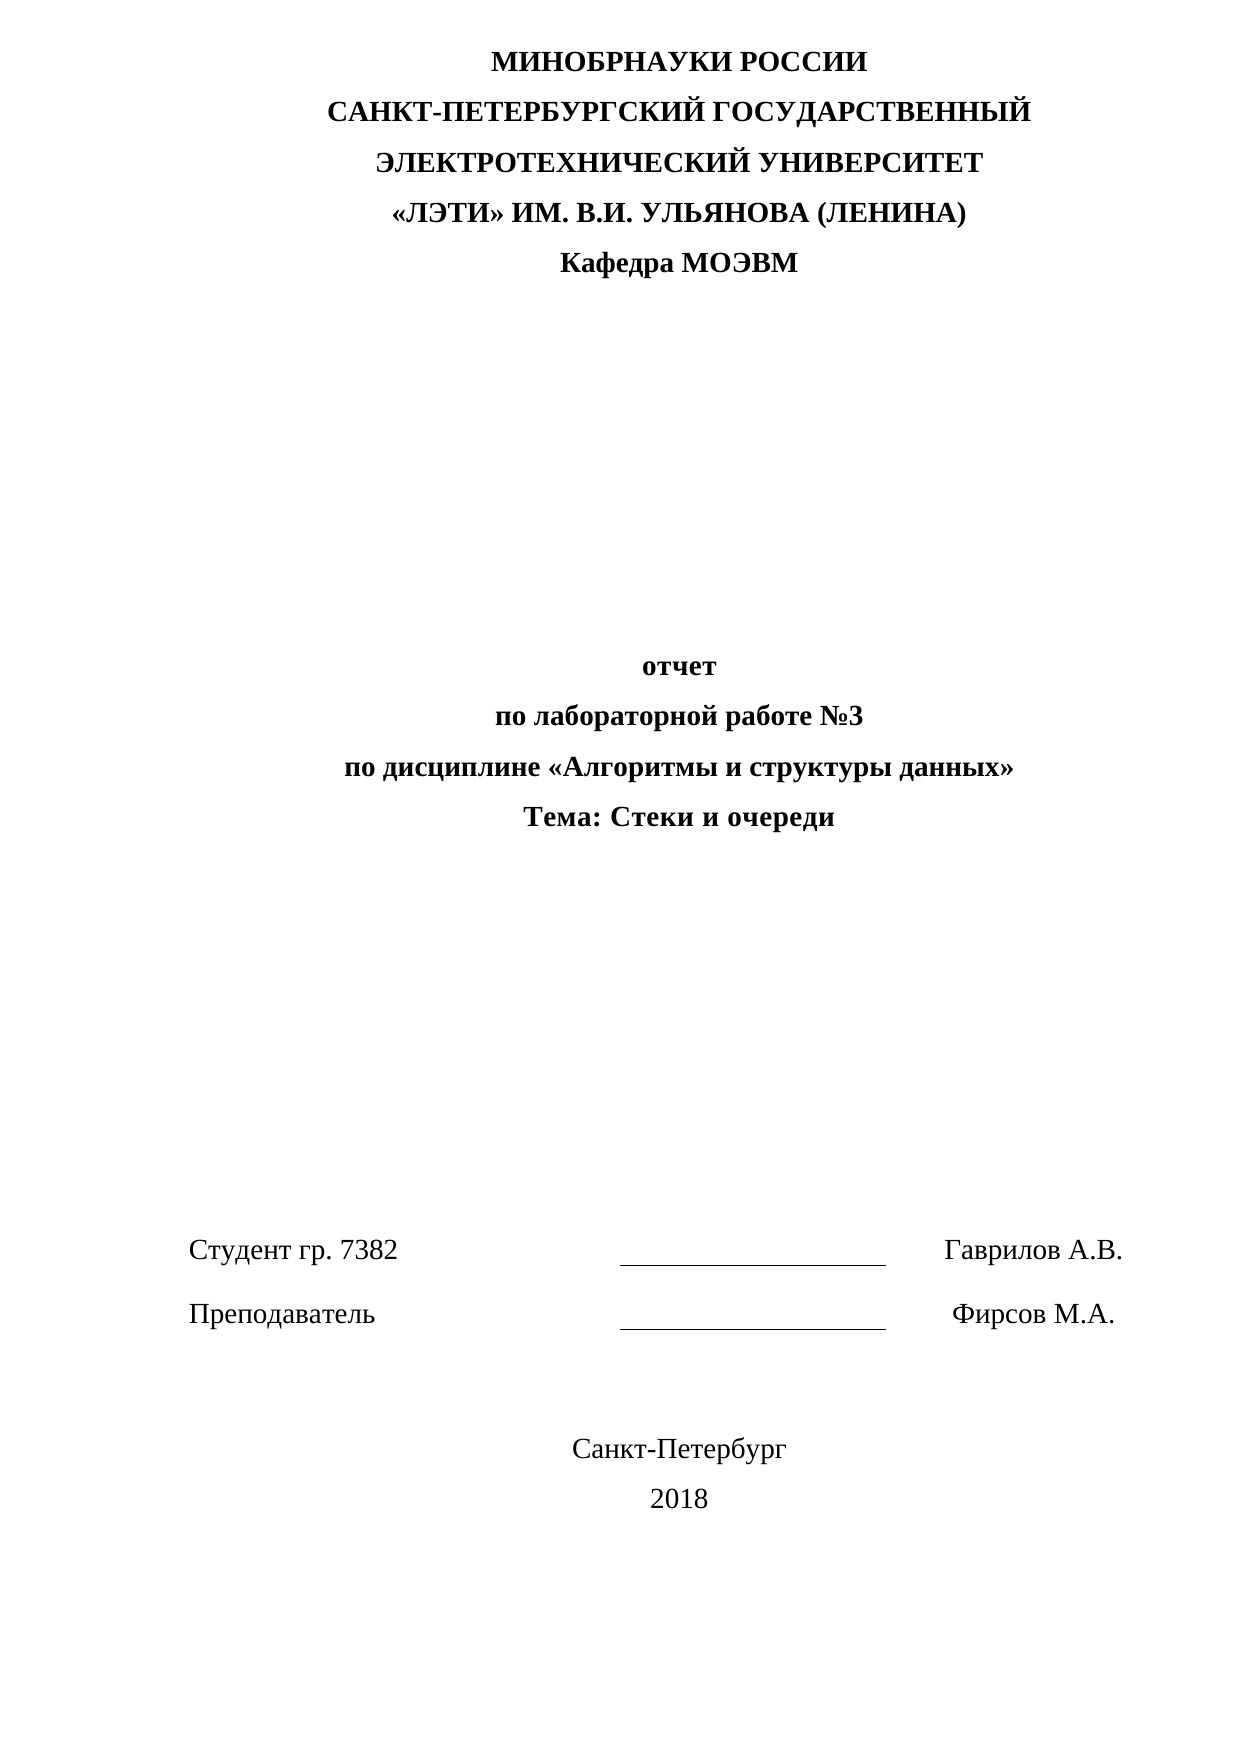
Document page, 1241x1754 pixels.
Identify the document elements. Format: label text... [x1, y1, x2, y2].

text МИНОБРНАУКИ РОССИИ [177, 44, 1181, 78]
table_cell Преподаватель [177, 1265, 620, 1329]
text отчет [177, 648, 1181, 682]
table_cell [620, 1266, 886, 1329]
text 2018 [177, 1481, 1181, 1515]
table_header [620, 1201, 886, 1265]
text Кафедра МОЭВМ [177, 246, 1181, 279]
text по лабораторной работе №3 [177, 698, 1181, 732]
text Тема: Стеки и очереди [177, 799, 1181, 832]
table_header Студент гр. 7382 [177, 1201, 620, 1265]
text «ЛЭТИ» им. В.И. Ульянова (Ленина) [177, 195, 1181, 229]
text по дисциплине «Алгоритмы и структуры данных» [177, 749, 1181, 782]
text Санкт-Петербургский государственный [177, 94, 1181, 128]
table_cell Фирсов М.А. [886, 1265, 1181, 1329]
text Санкт-Петербург [177, 1431, 1181, 1464]
text электротехнический университет [177, 145, 1181, 178]
table_header Гаврилов А.В. [886, 1201, 1181, 1265]
